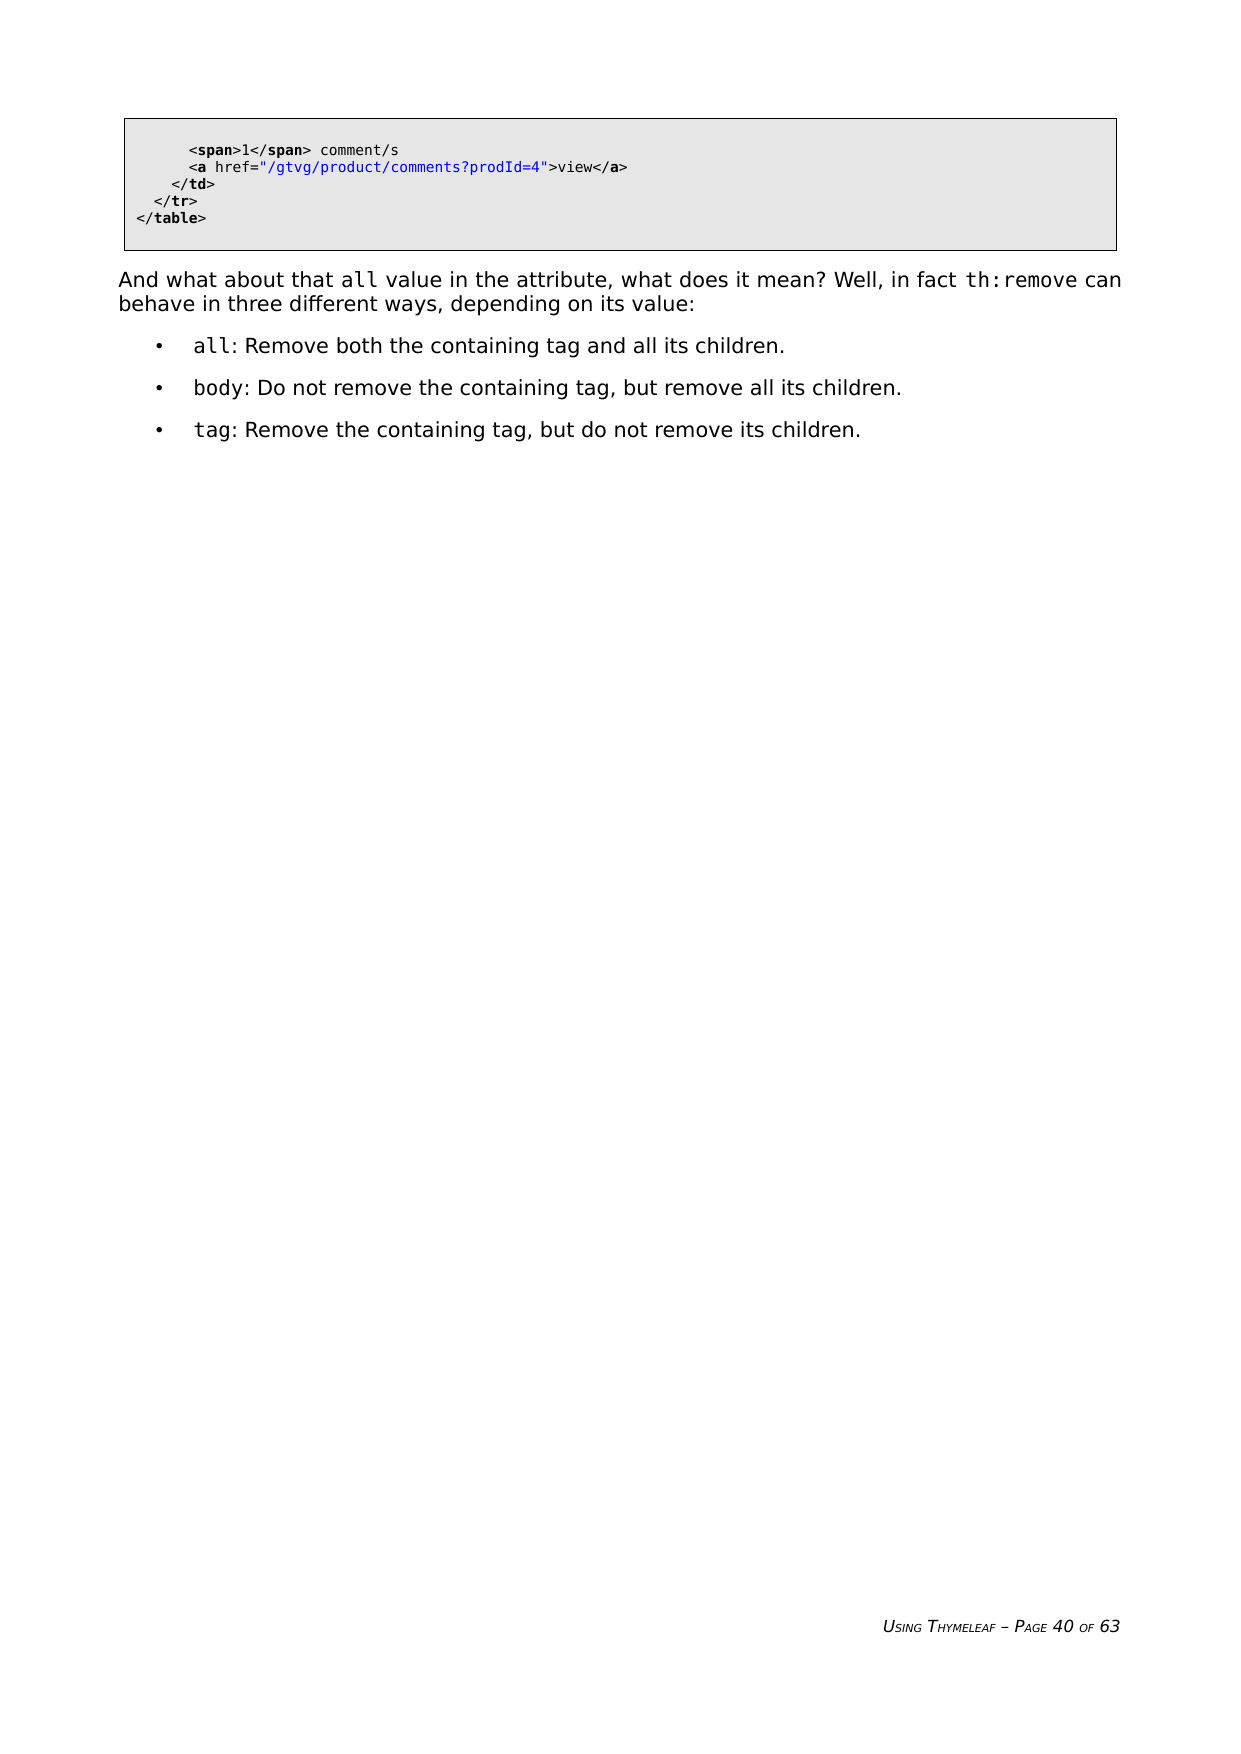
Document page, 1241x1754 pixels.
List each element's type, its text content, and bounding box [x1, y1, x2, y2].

text And what about that all value in the attribute, what does it mean? Well, in fact th:remove can behave in three different ways, depending on its value: [118, 268, 1122, 317]
list tag: Remove the containing tag, but do not remove its children. [156, 418, 1122, 443]
list body: Do not remove the containing tag, but remove all its children. [156, 376, 1122, 401]
list all: Remove both the containing tag and all its children. [156, 334, 1122, 359]
text <span>1</span> comment/s <a href="/gtvg/product/comments?prodId=4">view</a> </td> </tr> </table> [125, 119, 1116, 250]
